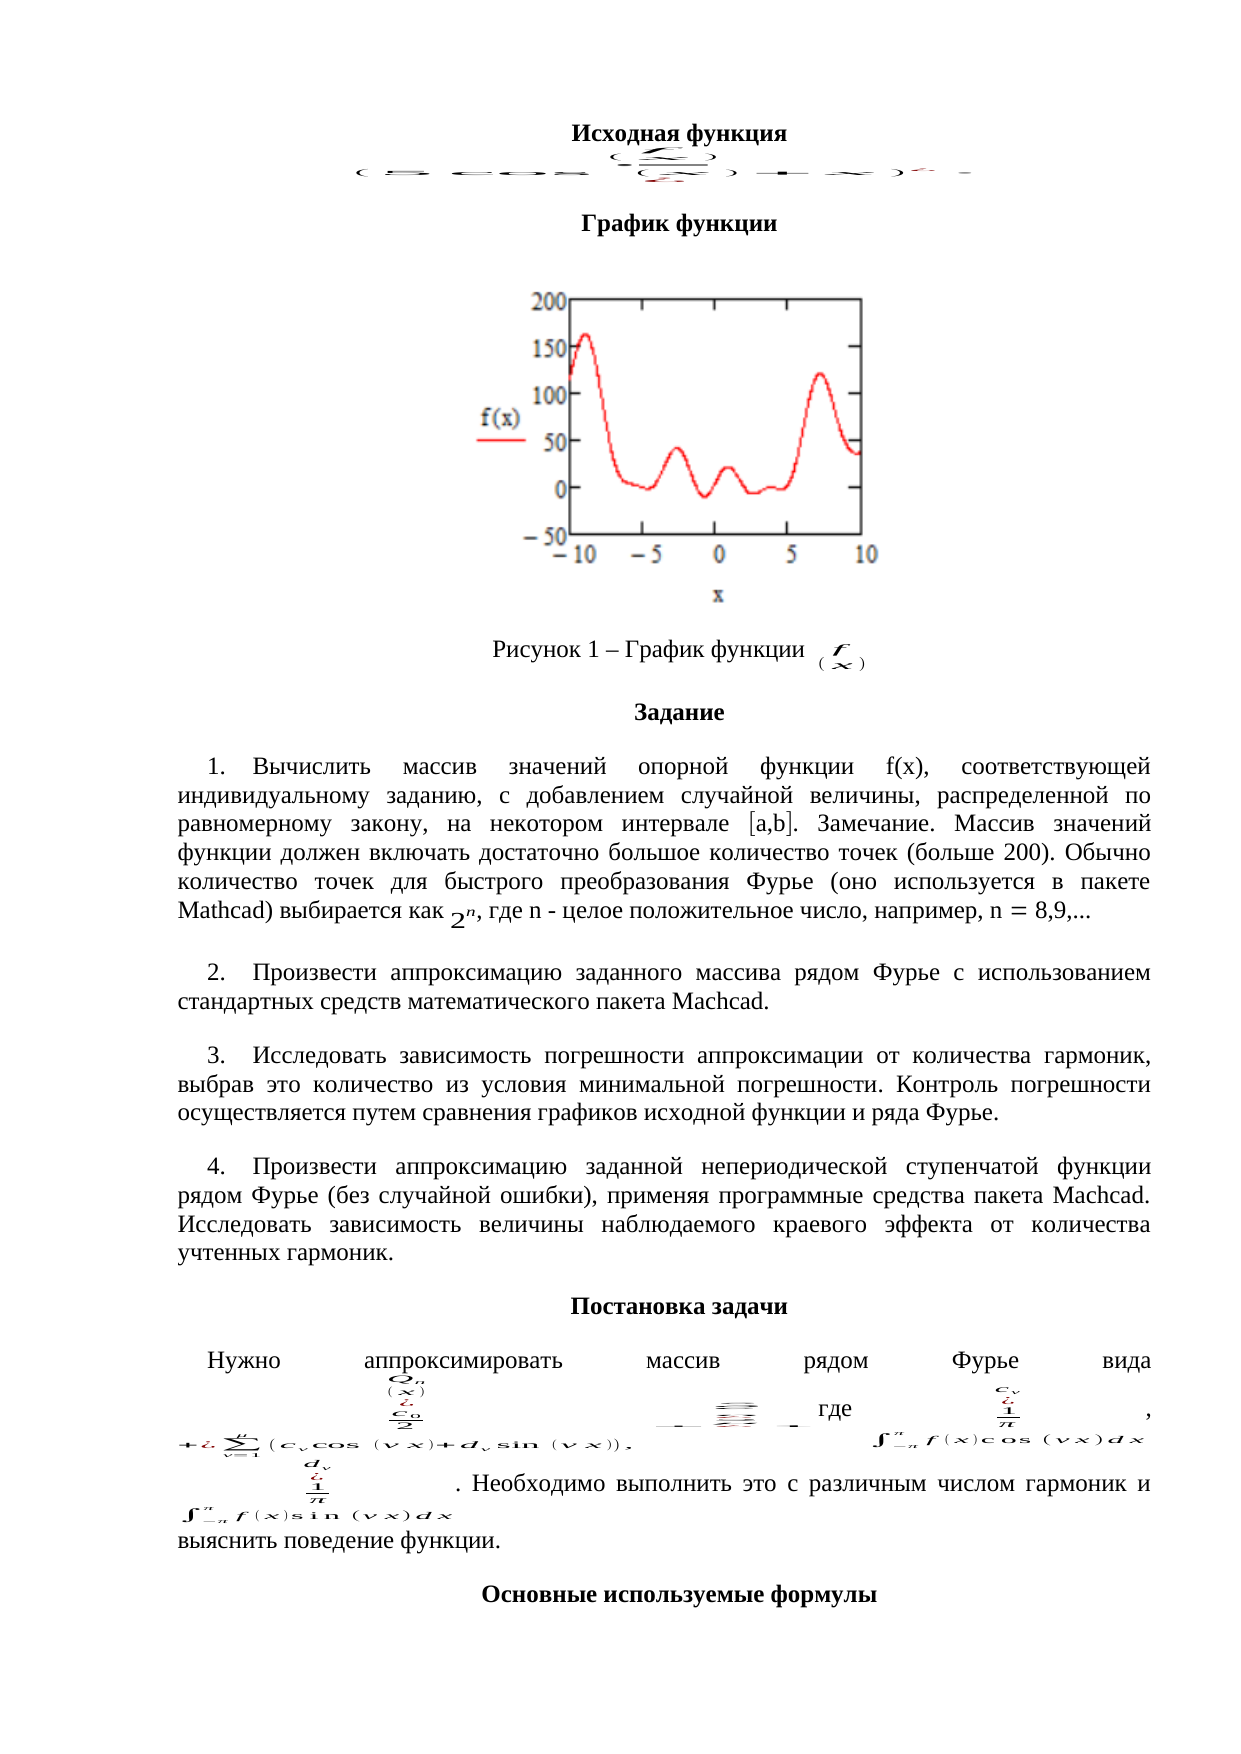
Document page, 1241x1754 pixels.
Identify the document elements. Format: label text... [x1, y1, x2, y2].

list Произвести аппроксимацию заданного массива рядом Фурье с использованием стандартных средств математического пакета Machcad. [177, 957, 1152, 1015]
text Исходная функция [177, 118, 1152, 147]
text График функции [177, 208, 1152, 237]
list Исследовать зависимость погрешности аппроксимации от количества гармоник, выбрав это количество из условия минимальной погрешности. Контроль погрешности осуществляется путем сравнения графиков исходной функции и ряда Фурье. [177, 1040, 1152, 1126]
text Задание [177, 697, 1152, 726]
text Рисунок 1 – График функции [177, 634, 1152, 672]
text Нужно аппроксимировать массив рядом Фурье вида где , . Необходимо выполнить это с различным числом гармоник и выяснить поведение функции. [177, 1345, 1152, 1554]
text Основные используемые формулы [177, 1579, 1152, 1607]
text Постановка задачи [177, 1291, 1152, 1320]
list Вычислить массив значений опорной функции f(x), соответствующей индивидуальному заданию, с добавлением случайной величины, распределенной по равномерному закону, на некотором интервале a,b. Замечание. Массив значений функции должен включать достаточно большое количество точек (больше 200). Обычно количество точек для быстрого преобразования Фурье (оно используется в пакете Mathcad) выбирается как , где n - целое положительное число, например, n  8,9,... [177, 751, 1152, 932]
list Произвести аппроксимацию заданной непериодической ступенчатой функции рядом Фурье (без случайной ошибки), применяя программные средства пакета Machcad. Исследовать зависимость величины наблюдаемого краевого эффекта от количества учтенных гармоник. [177, 1151, 1152, 1266]
